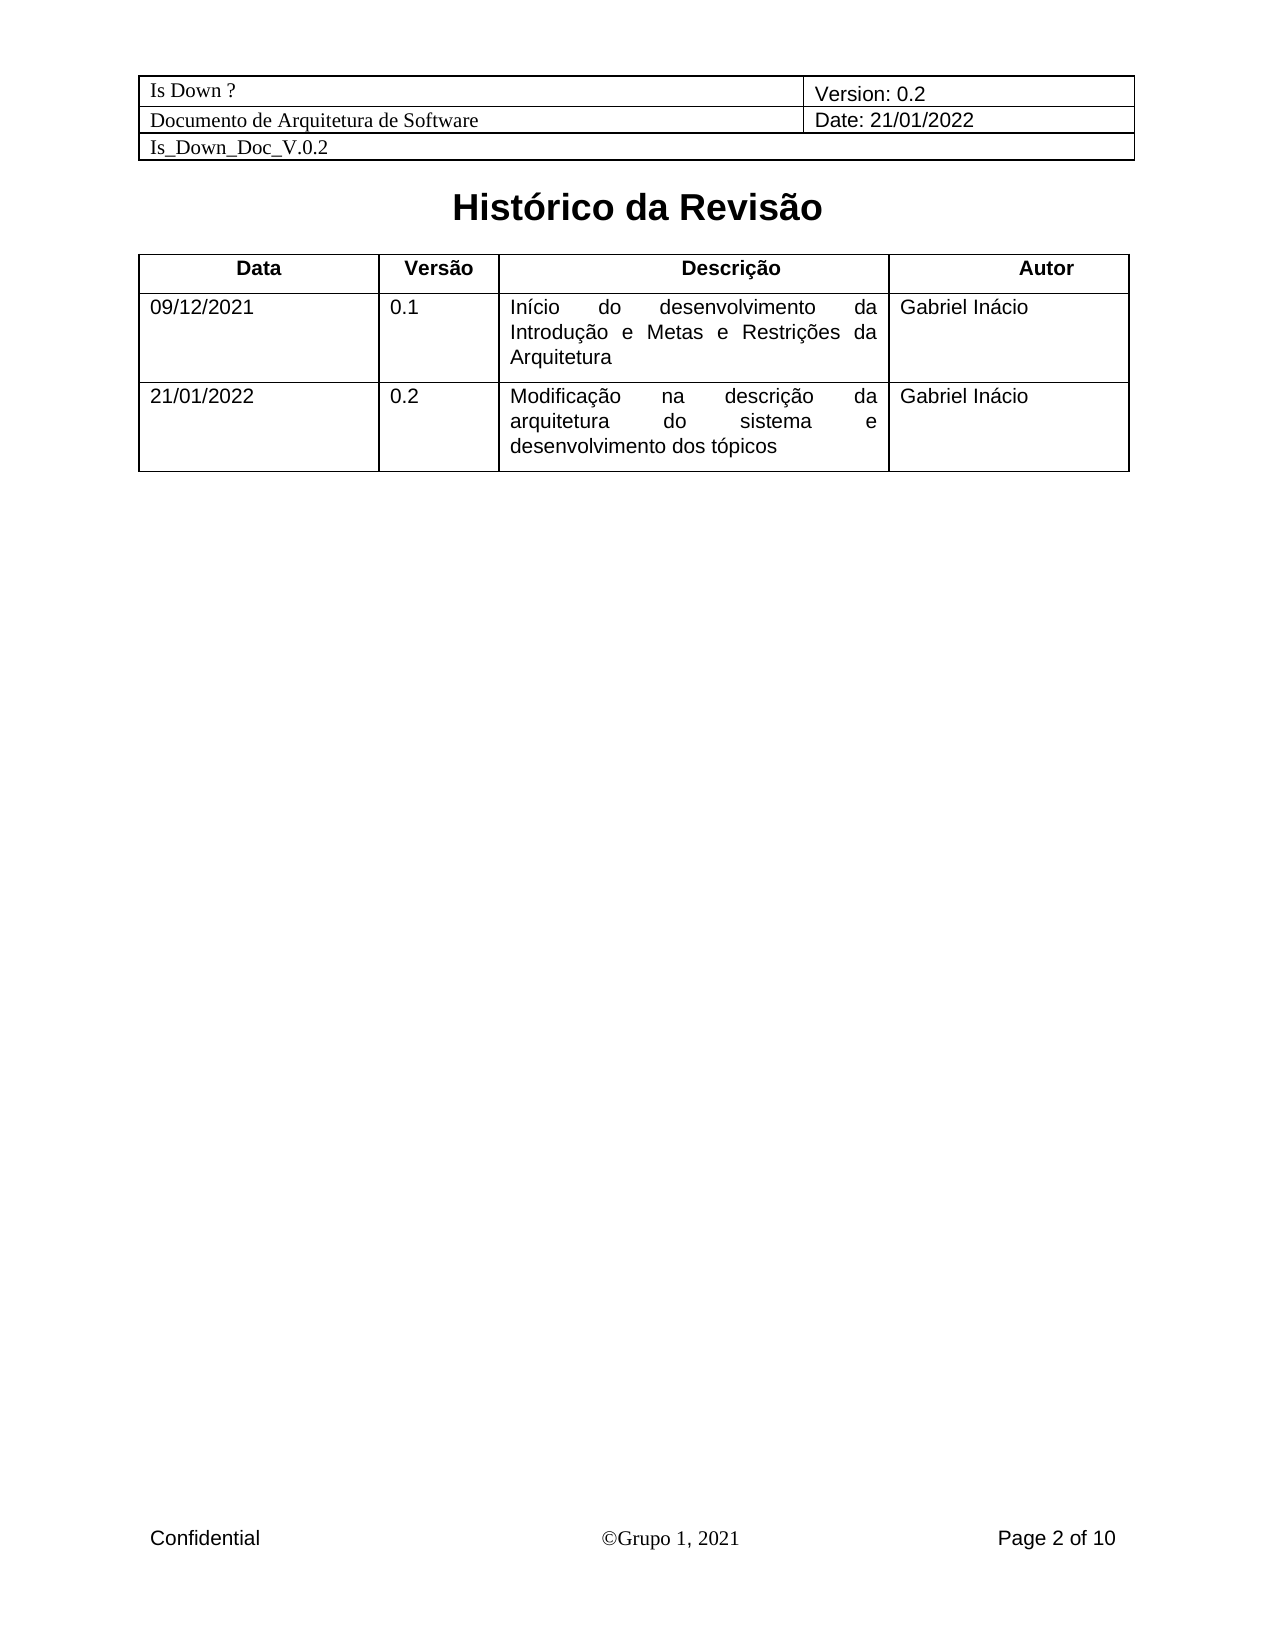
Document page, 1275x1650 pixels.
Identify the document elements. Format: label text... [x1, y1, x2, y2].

table_cell 09/12/2021 [140, 294, 378, 382]
table_header Descrição [500, 255, 888, 293]
subtitle Histórico da Revisão [150, 185, 1125, 228]
table_cell 0.2 [380, 383, 498, 471]
table_header Data [140, 255, 378, 293]
table_cell Início do desenvolvimento da Introdução e Metas e Restrições da Arquitetura [500, 294, 888, 382]
table_cell Gabriel Inácio [890, 294, 1128, 382]
table_header Versão [380, 255, 498, 293]
table_cell Gabriel Inácio [890, 383, 1128, 471]
table_cell Modificação na descrição da arquitetura do sistema e desenvolvimento dos tópicos [500, 383, 888, 471]
table_header Autor [890, 255, 1128, 293]
table_cell 0.1 [380, 294, 498, 382]
table_cell 21/01/2022 [140, 383, 378, 471]
